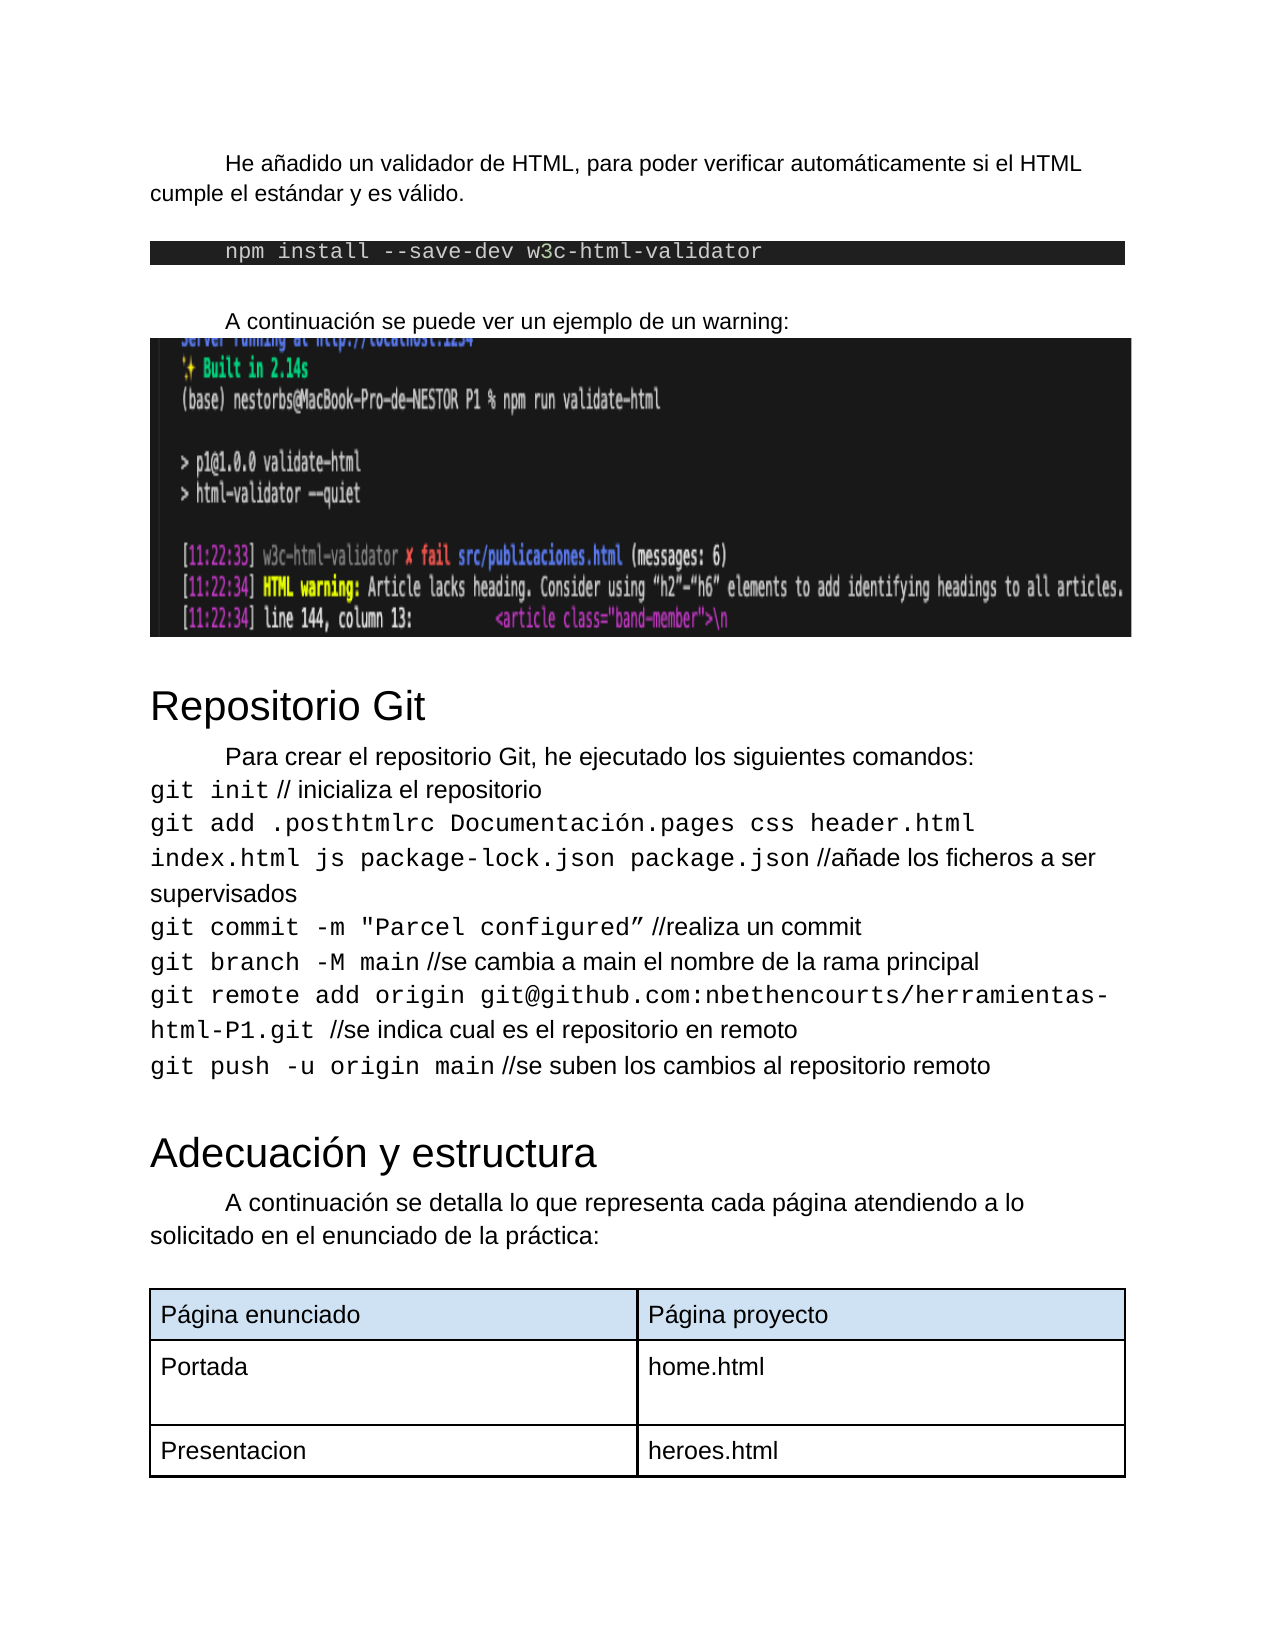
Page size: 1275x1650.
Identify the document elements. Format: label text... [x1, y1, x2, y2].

text git init // inicializa el repositorio [150, 775, 1125, 806]
table_cell Portada [151, 1341, 636, 1424]
table_cell home.html [639, 1341, 1124, 1424]
picture [150, 338, 1132, 637]
text git remote add origin git@github.com:nbethencourts/herramientas-html-P1.git //se indica cual es el repositorio en remoto [150, 983, 1125, 1046]
table_header Página enunciado [151, 1290, 636, 1339]
table_cell Presentacion [151, 1426, 636, 1475]
subtitle Adecuación y estructura [150, 1128, 1125, 1176]
text git push -u origin main //se suben los cambios al repositorio remoto [150, 1051, 1125, 1082]
text git branch -M main //se cambia a main el nombre de la rama principal [150, 947, 1125, 978]
text git commit -m "Parcel configured” //realiza un commit [150, 912, 1125, 942]
table_cell heroes.html [639, 1426, 1124, 1475]
text git add .posthtmlrc Documentación.pages css header.html index.html js package-lock.json package.json //añade los ficheros a ser supervisados [150, 811, 1125, 907]
text npm install --save-dev w3c-html-validator [150, 241, 1125, 265]
text A continuación se detalla lo que representa cada página atendiendo a lo solicitado en el enunciado de la práctica: [150, 1188, 1125, 1250]
text Para crear el repositorio Git, he ejecutado los siguientes comandos: [150, 742, 1125, 771]
subtitle Repositorio Git [150, 682, 1125, 730]
text A continuación se puede ver un ejemplo de un warning: [150, 308, 1125, 334]
text He añadido un validador de HTML, para poder verificar automáticamente si el HTML cumple el estándar y es válido. [150, 150, 1125, 207]
table_header Página proyecto [639, 1290, 1124, 1339]
